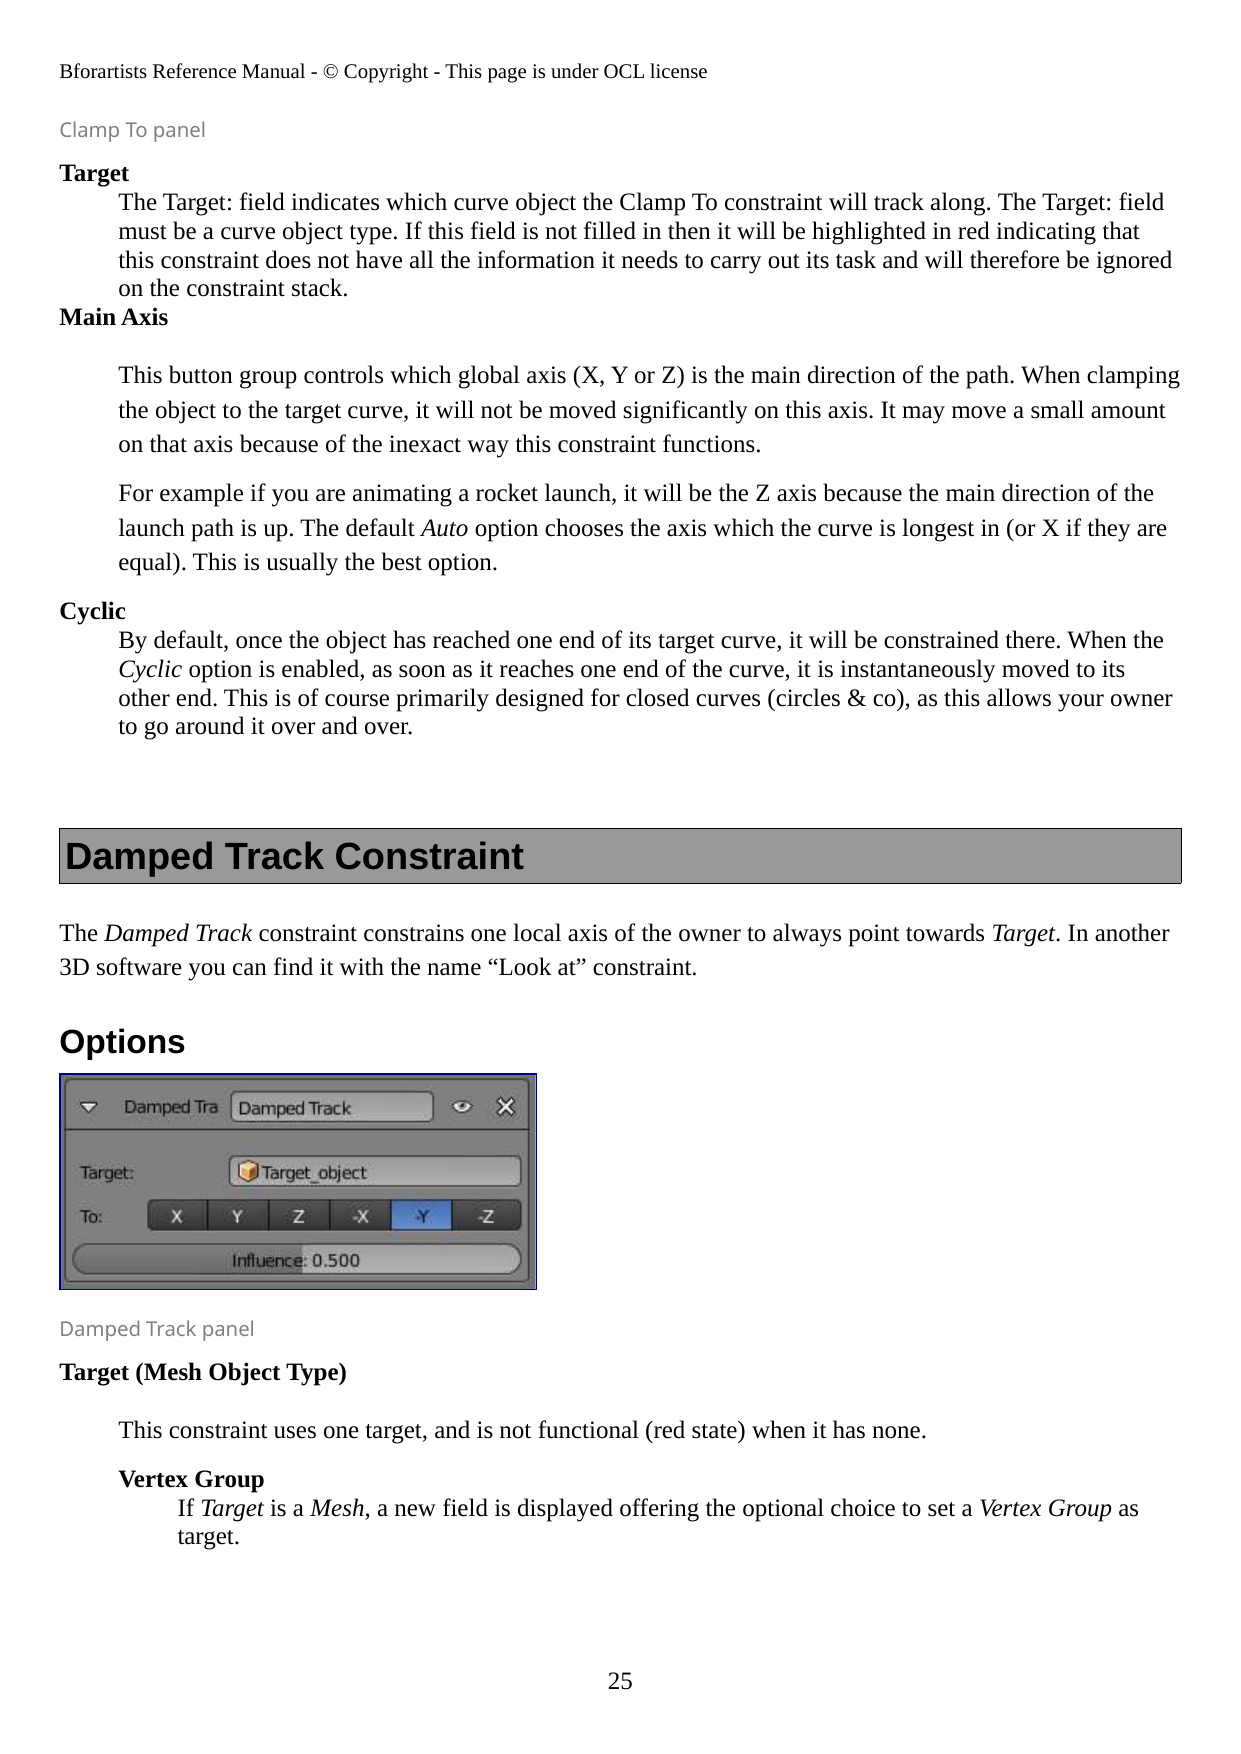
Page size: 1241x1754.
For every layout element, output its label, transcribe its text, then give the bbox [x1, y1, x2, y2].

list The Target: field indicates which curve object the Clamp To constraint will track along. The Target: field must be a curve object type. If this field is not filled in then it will be highlighted in red indicating that this constraint does not have all the information it needs to carry out its task and will therefore be ignored on the constraint stack. [118, 187, 1181, 302]
text This button group controls which global axis (X, Y or Z) is the main direction of the path. When clamping the object to the target curve, it will not be moved significantly on this axis. It may move a small amount on that axis because of the inexact way this constraint functions. [118, 360, 1181, 458]
subtitle Main Axis [59, 302, 1181, 331]
picture [61, 1075, 536, 1289]
subtitle Vertex Group [118, 1464, 1181, 1493]
subtitle Options [59, 1022, 1181, 1061]
text This constraint uses one target, and is not functional (red state) when it has none. [118, 1415, 1181, 1443]
text Clamp To panel [59, 113, 1181, 144]
list By default, once the object has reached one end of its target curve, it will be constrained there. When the Cyclic option is enabled, as soon as it reaches one end of the curve, it is instantaneously moved to its other end. This is of course primarily designed for closed curves (circles & co), as this allows your owner to go around it over and over. [118, 625, 1181, 740]
subtitle Cyclic [59, 596, 1181, 625]
subtitle Target (Mesh Object Type) [59, 1357, 1181, 1385]
text For example if you are animating a rocket launch, it will be the Z axis because the main direction of the launch path is up. The default Auto option chooses the axis which the curve is longest in (or X if they are equal). This is usually the best option. [118, 478, 1181, 576]
table_header Damped Track Constraint [60, 829, 1181, 883]
list If Target is a Mesh, a new field is displayed offering the optional choice to set a Vertex Group as target. [177, 1493, 1181, 1550]
text The Damped Track constraint constrains one local axis of the owner to always point towards Target. In another 3D software you can find it with the name “Look at” constraint. [59, 918, 1181, 981]
subtitle Target [59, 158, 1181, 187]
text Damped Track panel [59, 1311, 1181, 1342]
